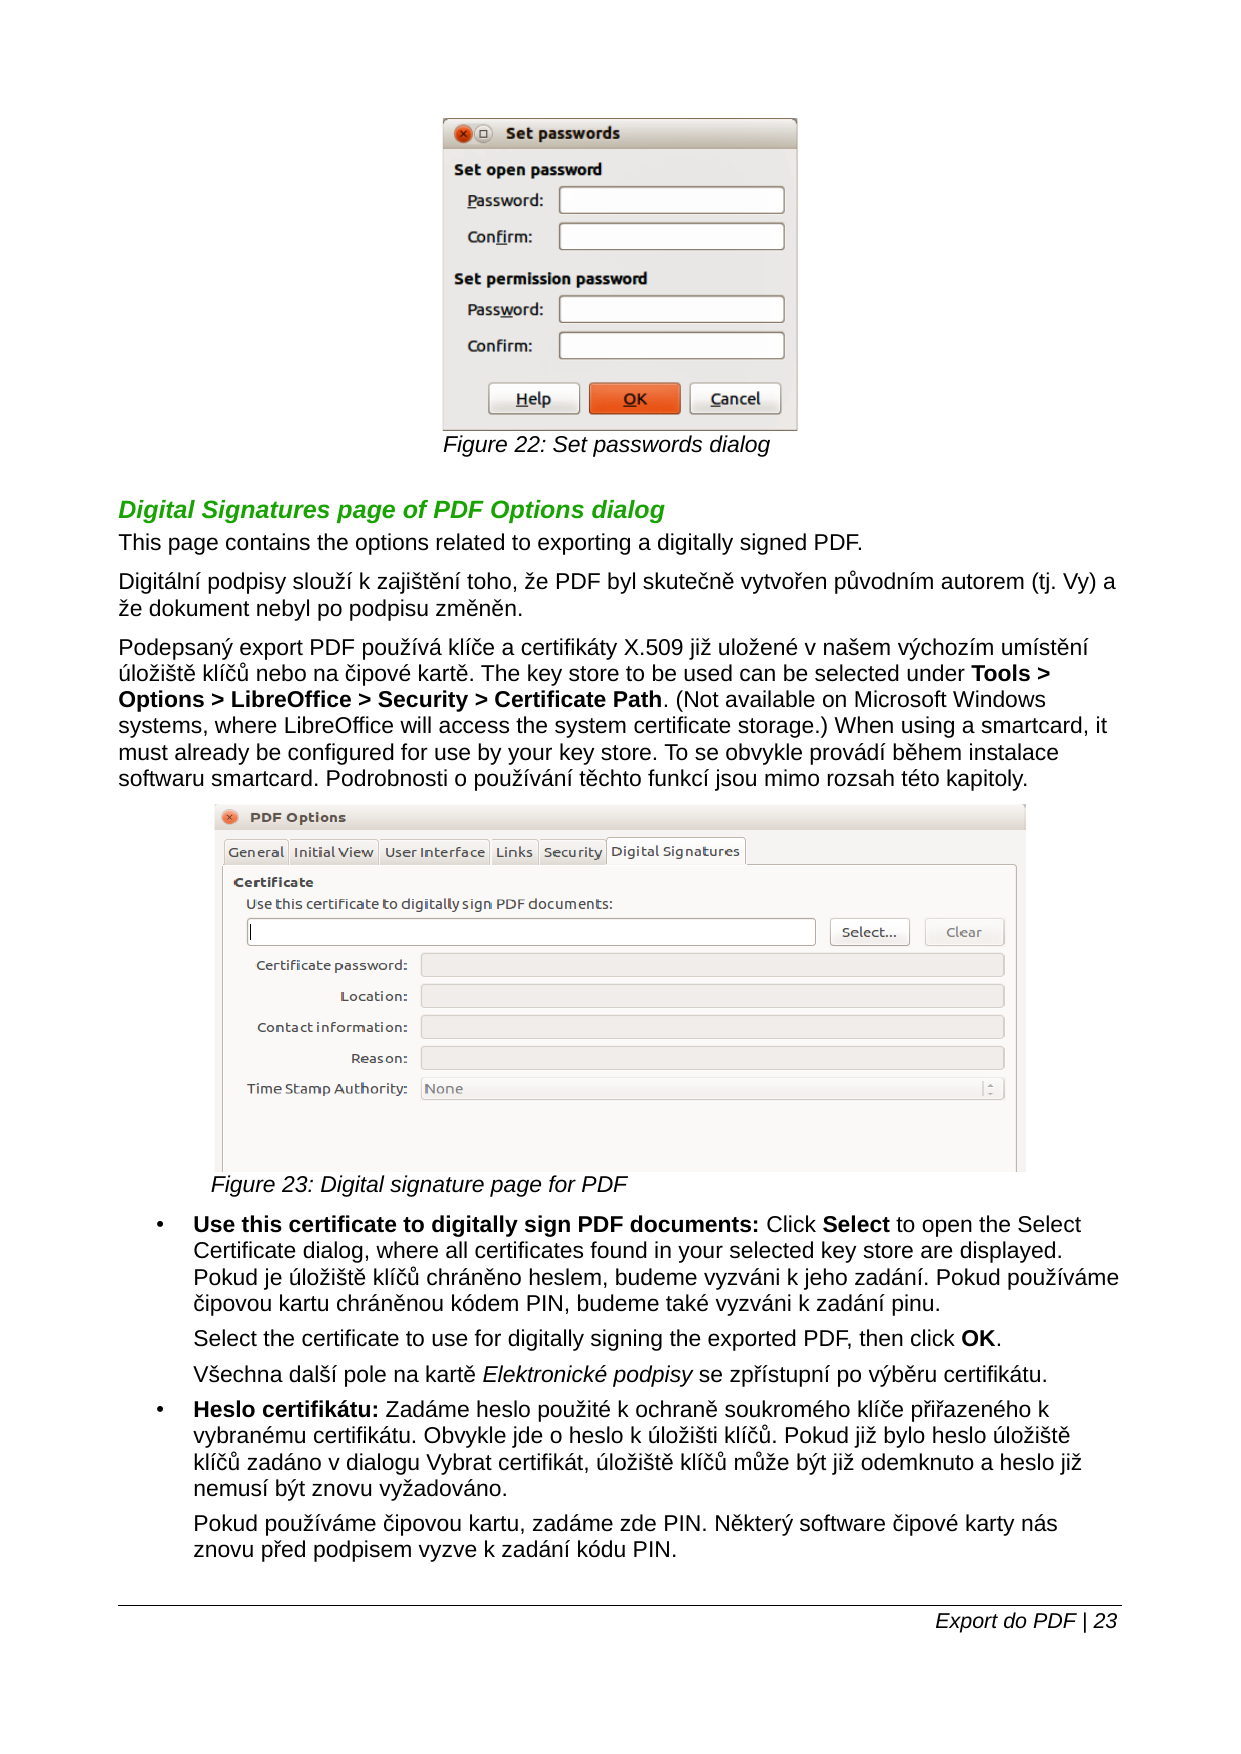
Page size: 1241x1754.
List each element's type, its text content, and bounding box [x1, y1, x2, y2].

text This page contains the options related to exporting a digitally signed PDF. [118, 529, 1122, 556]
text Figure 23: Digital signature page for PDF [211, 804, 1030, 1198]
picture [442, 118, 798, 431]
list Pokud používáme čipovou kartu, zadáme zde PIN. Některý software čipové karty nás znovu před podpisem vyzve k zadání kódu PIN. [156, 1510, 1122, 1563]
picture [214, 804, 1026, 1172]
list Všechna další pole na kartě Elektronické podpisy se zpřístupní po výběru certifikátu. [156, 1361, 1122, 1387]
subtitle Digital Signatures page of PDF Options dialog [118, 495, 1122, 523]
list Heslo certifikátu: Zadáme heslo použité k ochraně soukromého klíče přiřazeného k vybranému certifikátu. Obvykle jde o heslo k úložišti klíčů. Pokud již bylo heslo úložiště klíčů zadáno v dialogu Vybrat certifikát, úložiště klíčů může být již odemknuto a heslo již nemusí být znovu vyžadováno. [156, 1396, 1122, 1501]
list Use this certificate to digitally sign PDF documents: Click Select to open the Select Certificate dialog, where all certificates found in your selected key store are displayed. Pokud je úložiště klíčů chráněno heslem, budeme vyzváni k jeho zadání. Pokud používáme čipovou kartu chráněnou kódem PIN, budeme také vyzváni k zadání pinu. [156, 1211, 1122, 1317]
text Figure 22: Set passwords dialog [443, 431, 797, 457]
text Digitální podpisy slouží k zajištění toho, že PDF byl skutečně vytvořen původním autorem (tj. Vy) a že dokument nebyl po podpisu změněn. [118, 568, 1122, 621]
list Select the certificate to use for digitally signing the exported PDF, then click OK. [156, 1325, 1122, 1352]
text Podepsaný export PDF používá klíče a certifikáty X.509 již uložené v našem výchozím umístění úložiště klíčů nebo na čipové kartě. The key store to be used can be selected under Tools > Options > LibreOffice > Security > Certificate Path. (Not available on Microsoft Windows systems, where LibreOffice will access the system certificate storage.) When using a smartcard, it must already be configured for use by your key store. To se obvykle provádí během instalace softwaru smartcard. Podrobnosti o používání těchto funkcí jsou mimo rozsah této kapitoly. [118, 633, 1122, 792]
